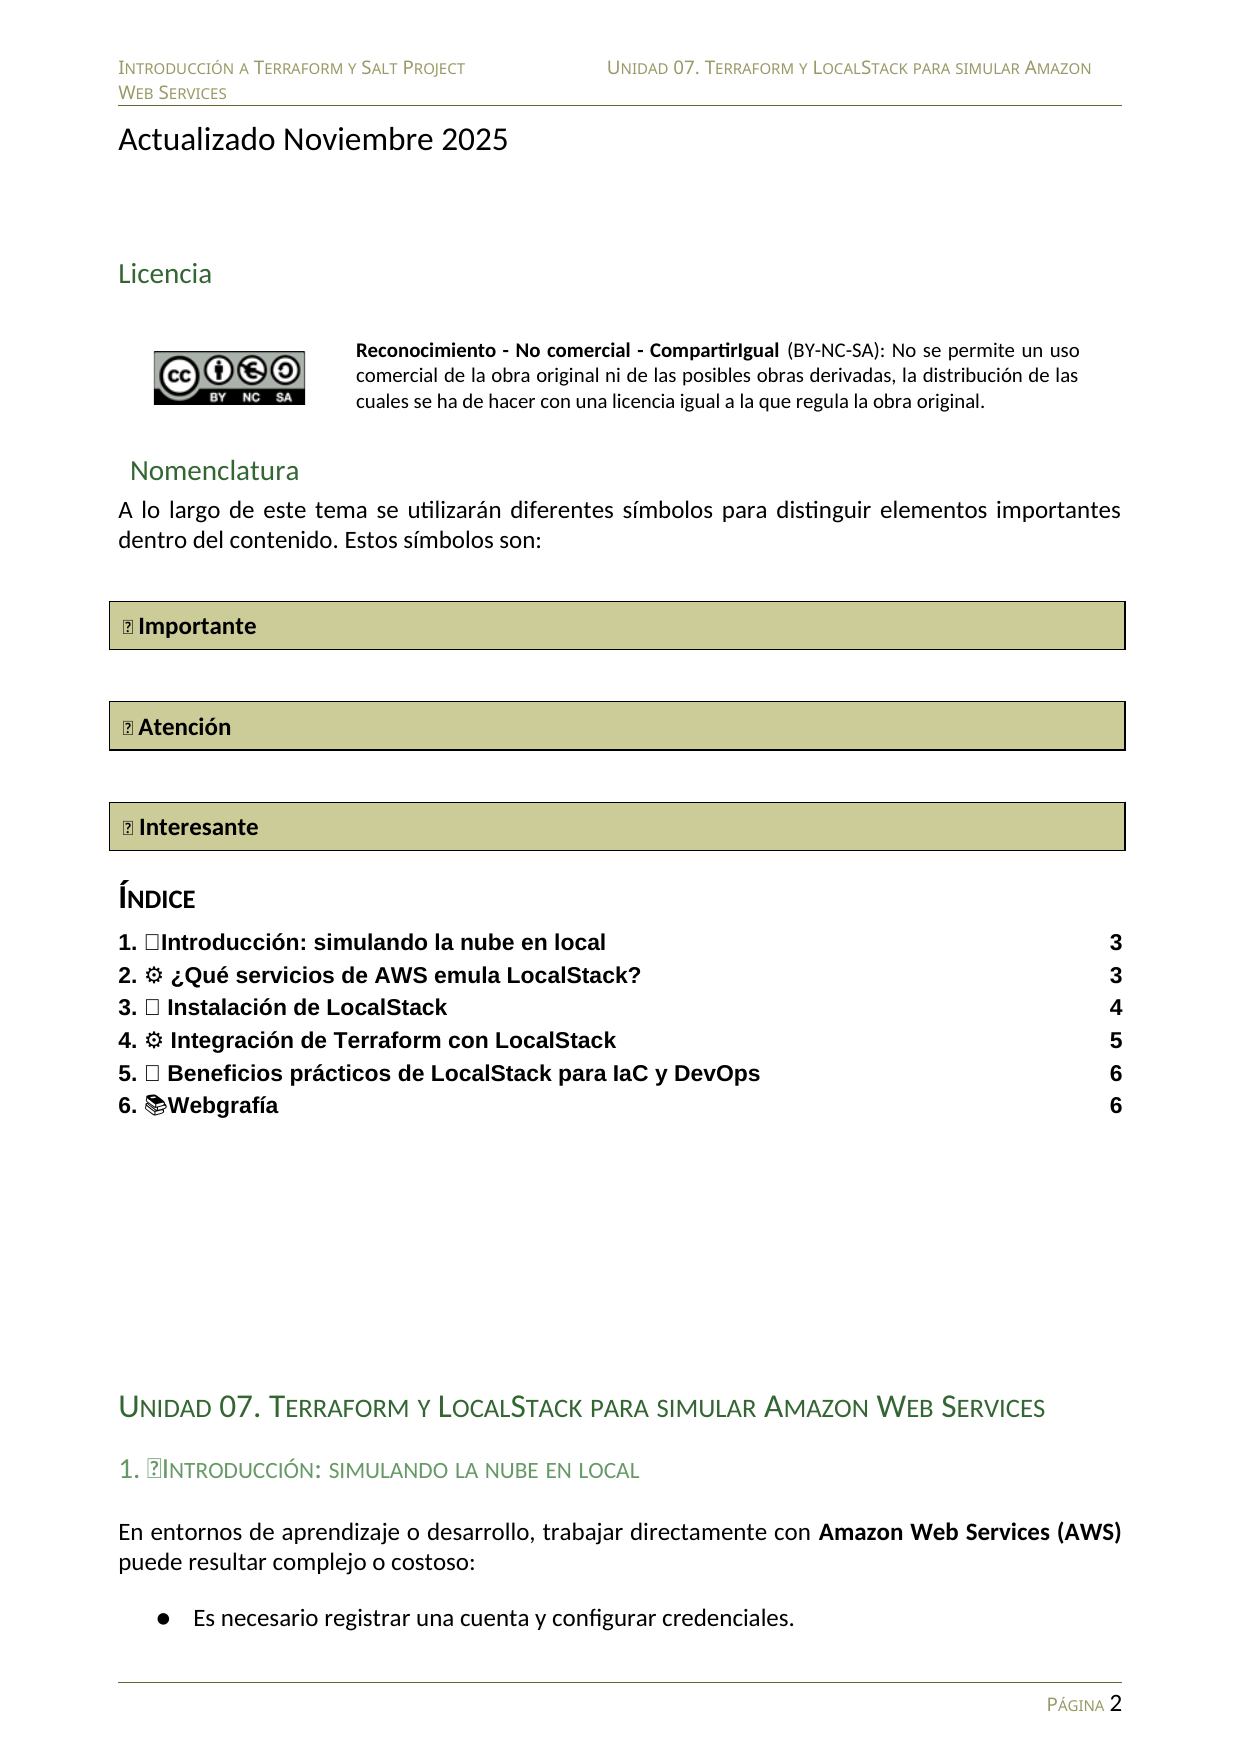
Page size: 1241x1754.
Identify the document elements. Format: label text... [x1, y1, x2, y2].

text 2. ⚙️ ¿Qué servicios de AWS emula LocalStack? 3 [118, 962, 1122, 988]
text Licencia [118, 255, 1122, 291]
text A lo largo de este tema se utilizarán diferentes símbolos para distinguir elementos importantes dentro del contenido. Estos símbolos son: [118, 494, 1122, 555]
text 📖 Importante [110, 602, 1124, 649]
text ❕ Atención [110, 702, 1124, 749]
text Actualizado Noviembre 2025 [118, 118, 1122, 159]
list Es necesario registrar una cuenta y configurar credenciales. [156, 1602, 1122, 1632]
text En entornos de aprendizaje o desarrollo, trabajar directamente con Amazon Web Services (AWS) puede resultar complejo o costoso: [118, 1516, 1122, 1577]
text Nomenclatura [118, 452, 1122, 487]
text 4. ⚙️ Integración de Terraform con LocalStack 5 [118, 1027, 1122, 1053]
text Índice [118, 876, 1122, 917]
text 5. 🧠 Beneficios prácticos de LocalStack para IaC y DevOps 6 [118, 1059, 1122, 1086]
text 💬 Interesante [110, 803, 1124, 850]
text 3. 🧰 Instalación de LocalStack 4 [118, 994, 1122, 1021]
text 6. 📚Webgrafía 6 [118, 1092, 1122, 1118]
text 1. 📘Introducción: simulando la nube en local 3 [118, 929, 1122, 956]
text Reconocimiento - No comercial - CompartirIgual (BY-NC-SA): No se permite un uso comercial de la obra original ni de las posibles obras derivadas, la distribución de las cuales se ha de hacer con una licencia igual a la que regula la obra original. [159, 337, 1080, 413]
text Unidad 07. Terraform y LocalStack para simular Amazon Web Services [118, 1385, 1122, 1425]
picture [153, 351, 306, 405]
subtitle 1. 📘Introducción: simulando la nube en local [118, 1450, 1122, 1486]
